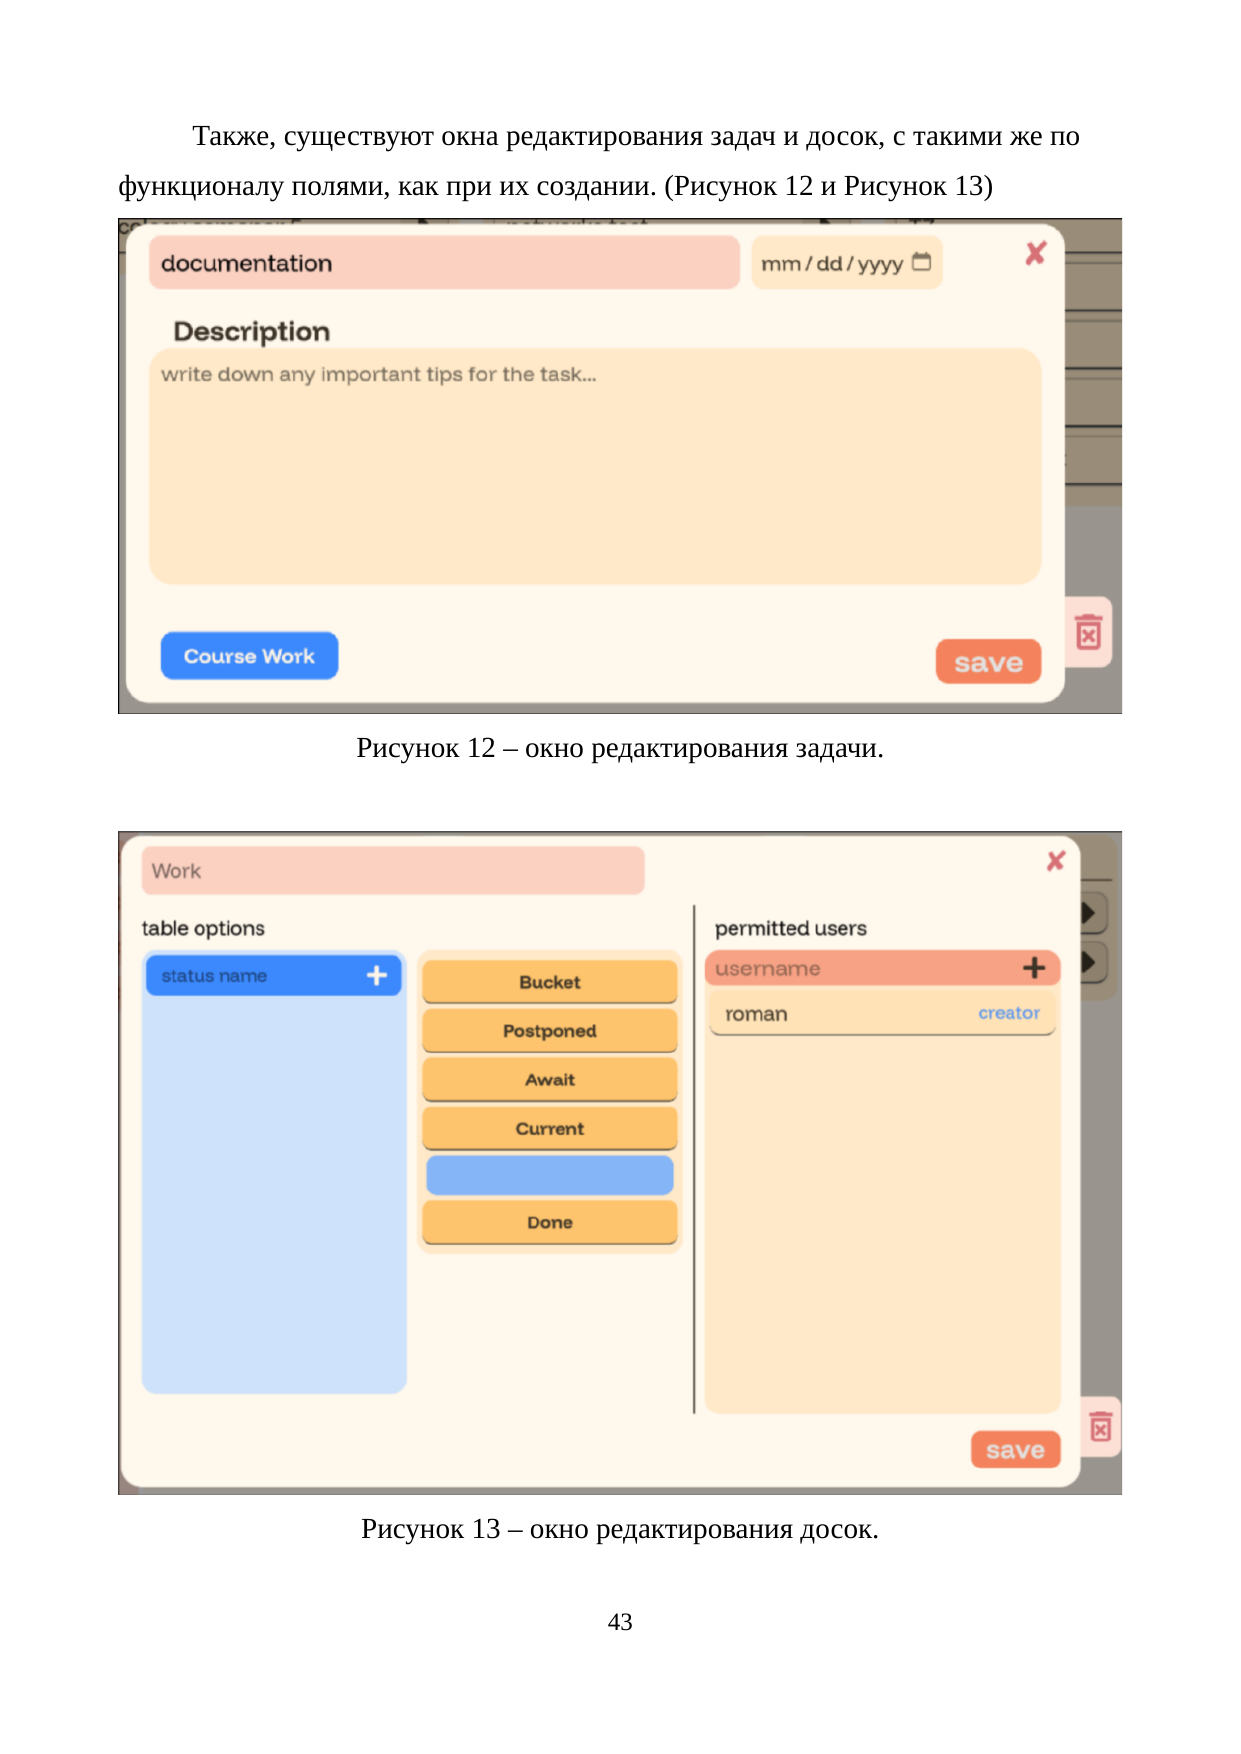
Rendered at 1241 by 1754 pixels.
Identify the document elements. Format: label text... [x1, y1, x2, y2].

picture [118, 831, 1123, 1495]
picture [118, 218, 1123, 714]
text Также, существуют окна редактирования задач и досок, с такими же по функционалу полями, как при их создании. (Рисунок 12 и Рисунок 13) [118, 118, 1122, 202]
text Рисунок 13 – окно редактирования досок. [118, 1495, 1122, 1545]
text Рисунок 12 – окно редактирования задачи. [118, 714, 1122, 764]
